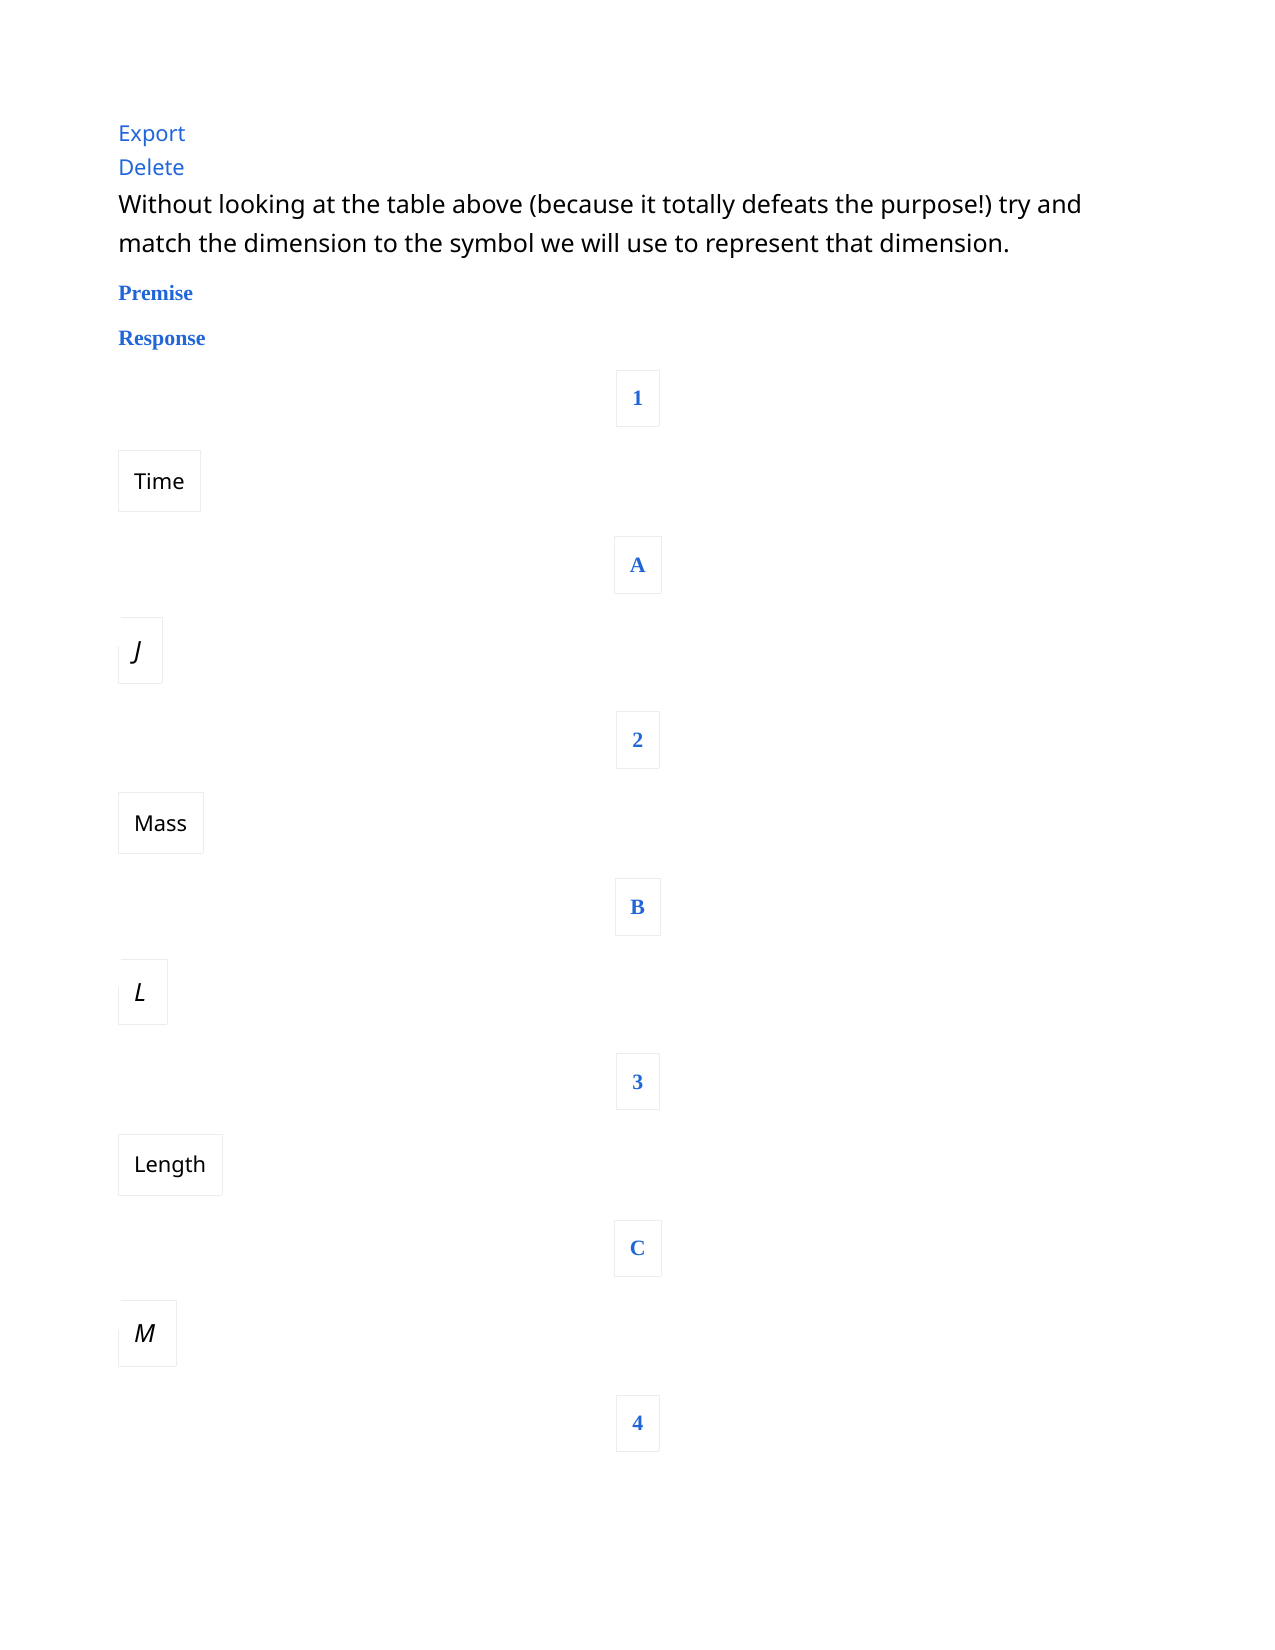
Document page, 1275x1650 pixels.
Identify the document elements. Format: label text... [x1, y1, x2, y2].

text M [118, 1300, 176, 1366]
text Mass [119, 793, 203, 853]
text J [118, 617, 162, 683]
text [660, 1053, 1157, 1109]
text Response [118, 325, 1157, 350]
text [163, 617, 1157, 683]
text Length [119, 1135, 222, 1195]
text [118, 878, 615, 935]
text [118, 536, 614, 593]
text C [615, 1221, 661, 1276]
text [204, 792, 1157, 853]
text [118, 1220, 614, 1276]
text Time [119, 451, 200, 511]
text [660, 369, 1157, 426]
text Without looking at the table above (because it totally defeats the purpose!) try and match the dimension to the symbol we will use to represent that dimension. [118, 186, 1157, 260]
text 2 [617, 712, 659, 768]
text [118, 711, 616, 768]
text 4 [118, 1394, 659, 1451]
text Premise [118, 280, 1157, 306]
text [118, 1053, 616, 1109]
text [201, 450, 1157, 512]
text 1 [118, 369, 659, 426]
text [660, 1394, 1157, 1451]
text [223, 1134, 1157, 1195]
text Delete [118, 152, 1157, 182]
text B [616, 879, 660, 935]
text [661, 878, 1157, 935]
text 3 [617, 1054, 659, 1109]
text [660, 711, 1157, 768]
text [662, 1220, 1157, 1276]
text Export [118, 118, 1157, 148]
text L [118, 959, 167, 1024]
text [177, 1300, 1157, 1366]
text [662, 536, 1157, 593]
text A [615, 537, 661, 593]
text [168, 959, 1157, 1024]
